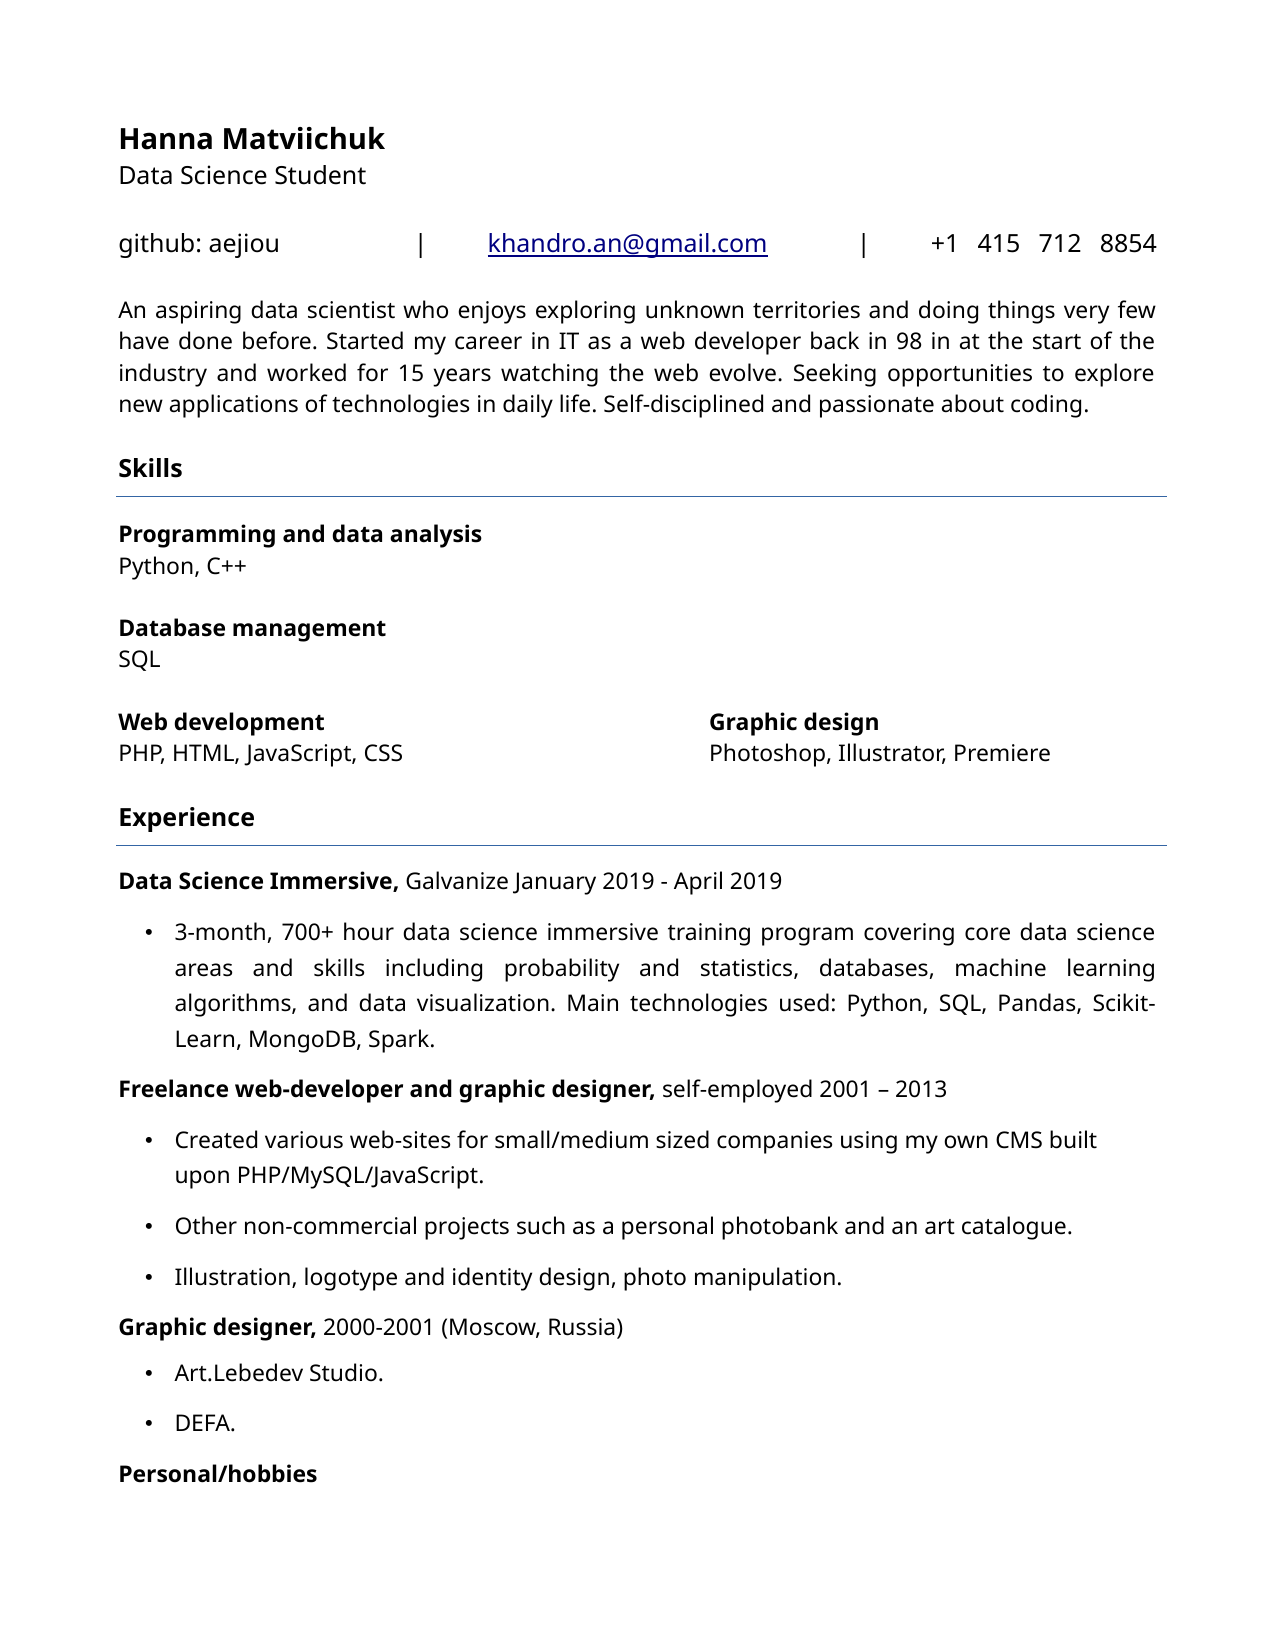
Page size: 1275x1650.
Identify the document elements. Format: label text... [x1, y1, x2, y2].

text Experience [118, 800, 1157, 834]
text Data Science Immersive, Galvanize January 2019 - April 2019 [118, 865, 1157, 896]
text Graphic designer, 2000-2001 (Moscow, Russia) [118, 1311, 1157, 1342]
text Web development Graphic design [118, 706, 1157, 737]
text Skills [118, 450, 1157, 484]
list Art.Lebedev Studio. [145, 1356, 1157, 1388]
list Created various web-sites for small/medium sized companies using my own CMS built upon PHP/MySQL/JavaScript. [145, 1123, 1157, 1191]
text An aspiring data scientist who enjoys exploring unknown territories and doing things very few have done before. Started my career in IT as a web developer back in 98 in at the start of the industry and worked for 15 years watching the web evolve. Seeking opportunities to explore new applications of technologies in daily life. Self-disciplined and passionate about coding. [118, 294, 1157, 419]
text Database management [118, 612, 1157, 643]
text Hanna Matviichuk [118, 118, 1157, 158]
list DEFA. [145, 1407, 1157, 1438]
text Data Science Student [118, 158, 1157, 192]
list Illustration, logotype and identity design, photo manipulation. [145, 1261, 1157, 1292]
text Freelance web-developer and graphic designer, self-employed 2001 – 2013 [118, 1073, 1157, 1105]
list 3-month, 700+ hour data science immersive training program covering core data science areas and skills including probability and statistics, databases, machine learning algorithms, and data visualization. Main technologies used: Python, SQL, Pandas, Scikit-Learn, MongoDB, Spark. [145, 916, 1157, 1054]
text Personal/hobbies [118, 1457, 1157, 1489]
text Python, C++ [118, 550, 1157, 581]
list Other non-commercial projects such as a personal photobank and an art catalogue. [145, 1210, 1157, 1241]
text PHP, HTML, JavaScript, CSS Photoshop, Illustrator, Premiere [118, 737, 1157, 768]
text github: aejiou | khandro.an@gmail.com | +1 415 712 8854 . [118, 226, 1157, 294]
text SQL [118, 643, 1157, 675]
text Programming and data analysis [118, 518, 1157, 550]
